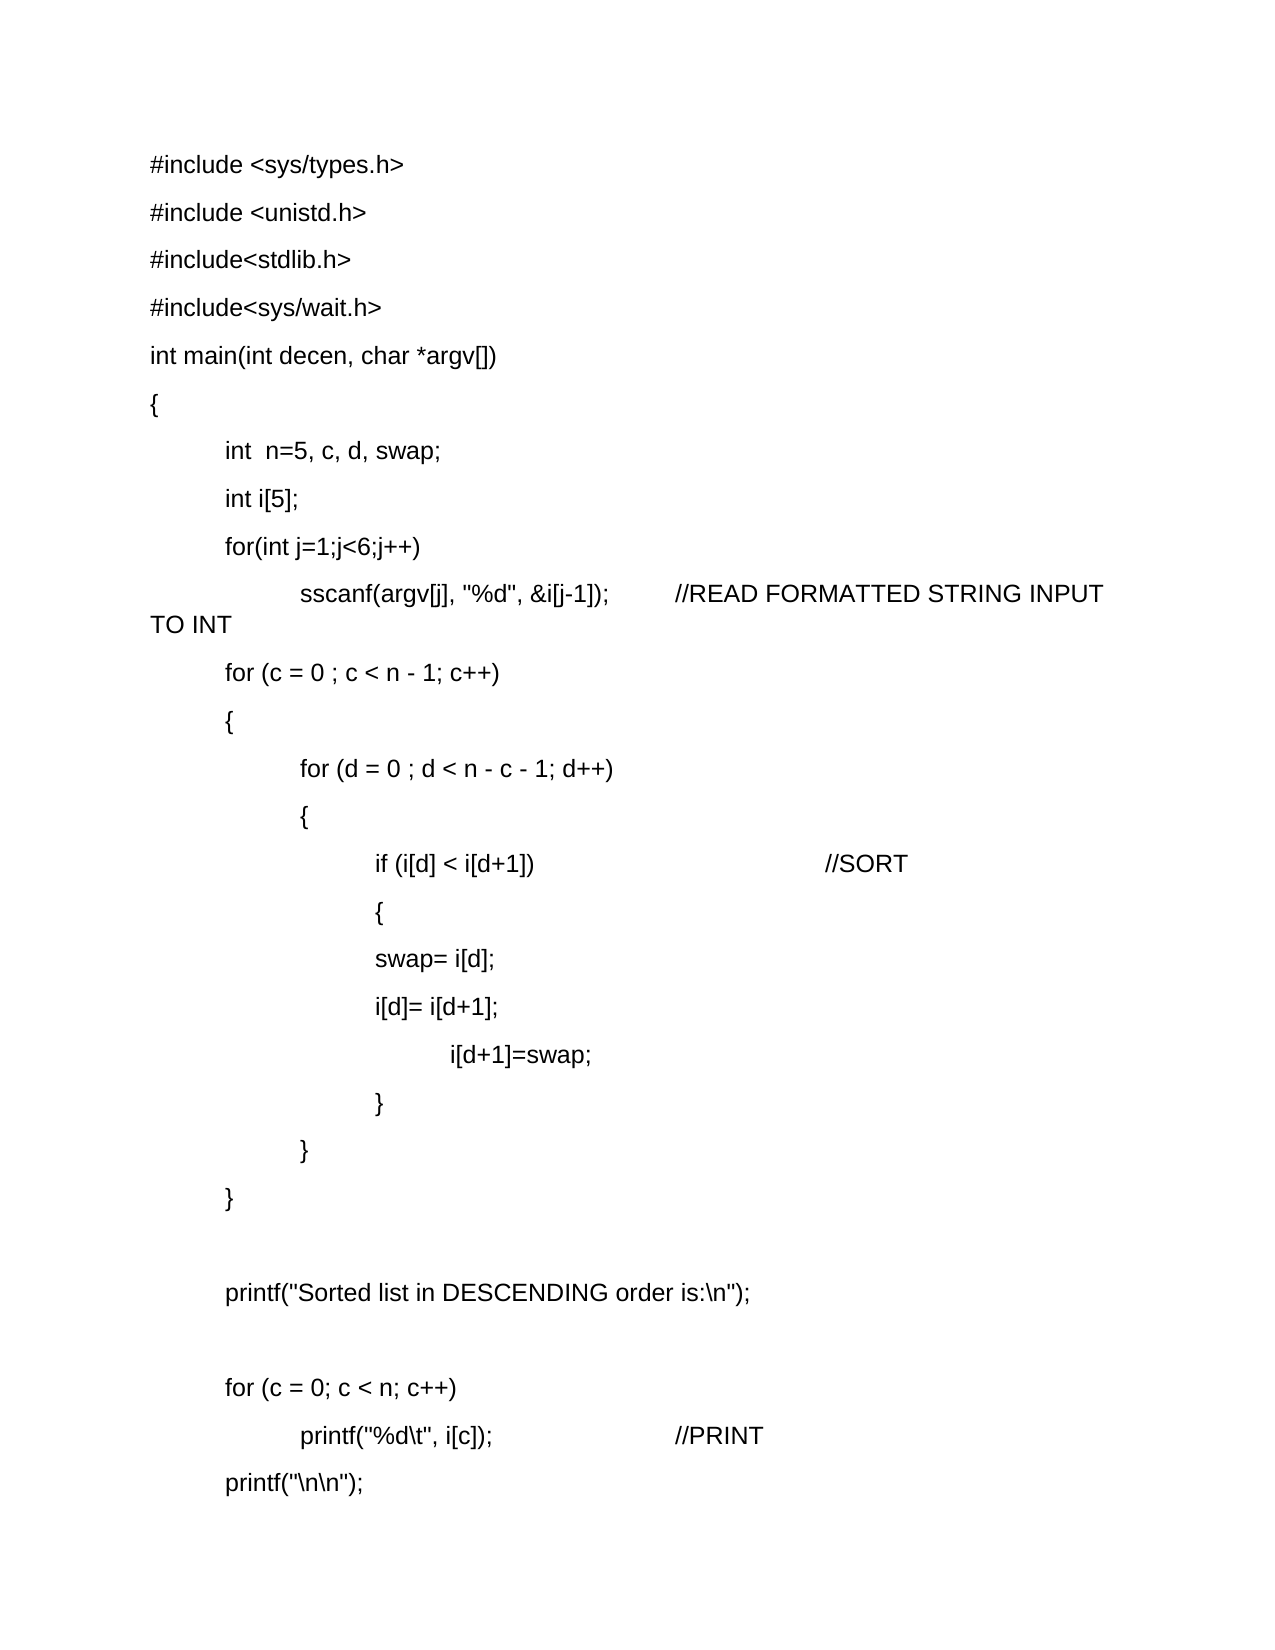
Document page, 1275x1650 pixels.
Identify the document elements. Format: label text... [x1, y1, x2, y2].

text #include<stdlib.h> [150, 245, 1125, 274]
text for (c = 0; c < n; c++) [150, 1373, 1125, 1402]
text for(int j=1;j<6;j++) [150, 532, 1125, 560]
text if (i[d] < i[d+1]) //SORT [150, 849, 1125, 878]
text } [150, 1183, 1125, 1212]
text } [150, 1135, 1125, 1164]
text { [150, 706, 1125, 734]
text #include <unistd.h> [150, 198, 1125, 226]
text i[d]= i[d+1]; [150, 992, 1125, 1021]
text { [150, 801, 1125, 830]
text for (c = 0 ; c < n - 1; c++) [150, 658, 1125, 687]
text printf("\n\n"); [150, 1468, 1125, 1497]
text int n=5, c, d, swap; [150, 436, 1125, 465]
text sscanf(argv[j], "%d", &i[j-1]); //READ FORMATTED STRING INPUT TO INT [150, 579, 1125, 639]
text { [150, 897, 1125, 925]
text int i[5]; [150, 484, 1125, 513]
text } [150, 1087, 1125, 1116]
text #include <sys/types.h> [150, 150, 1125, 179]
text { [150, 388, 1125, 417]
text int main(int decen, char *argv[]) [150, 341, 1125, 369]
text printf("Sorted list in DESCENDING order is:\n"); [150, 1277, 1125, 1306]
text i[d+1]=swap; [150, 1040, 1125, 1068]
text #include<sys/wait.h> [150, 293, 1125, 322]
text swap= i[d]; [150, 944, 1125, 973]
text for (d = 0 ; d < n - c - 1; d++) [150, 753, 1125, 782]
text printf("%d\t", i[c]); //PRINT [150, 1421, 1125, 1449]
